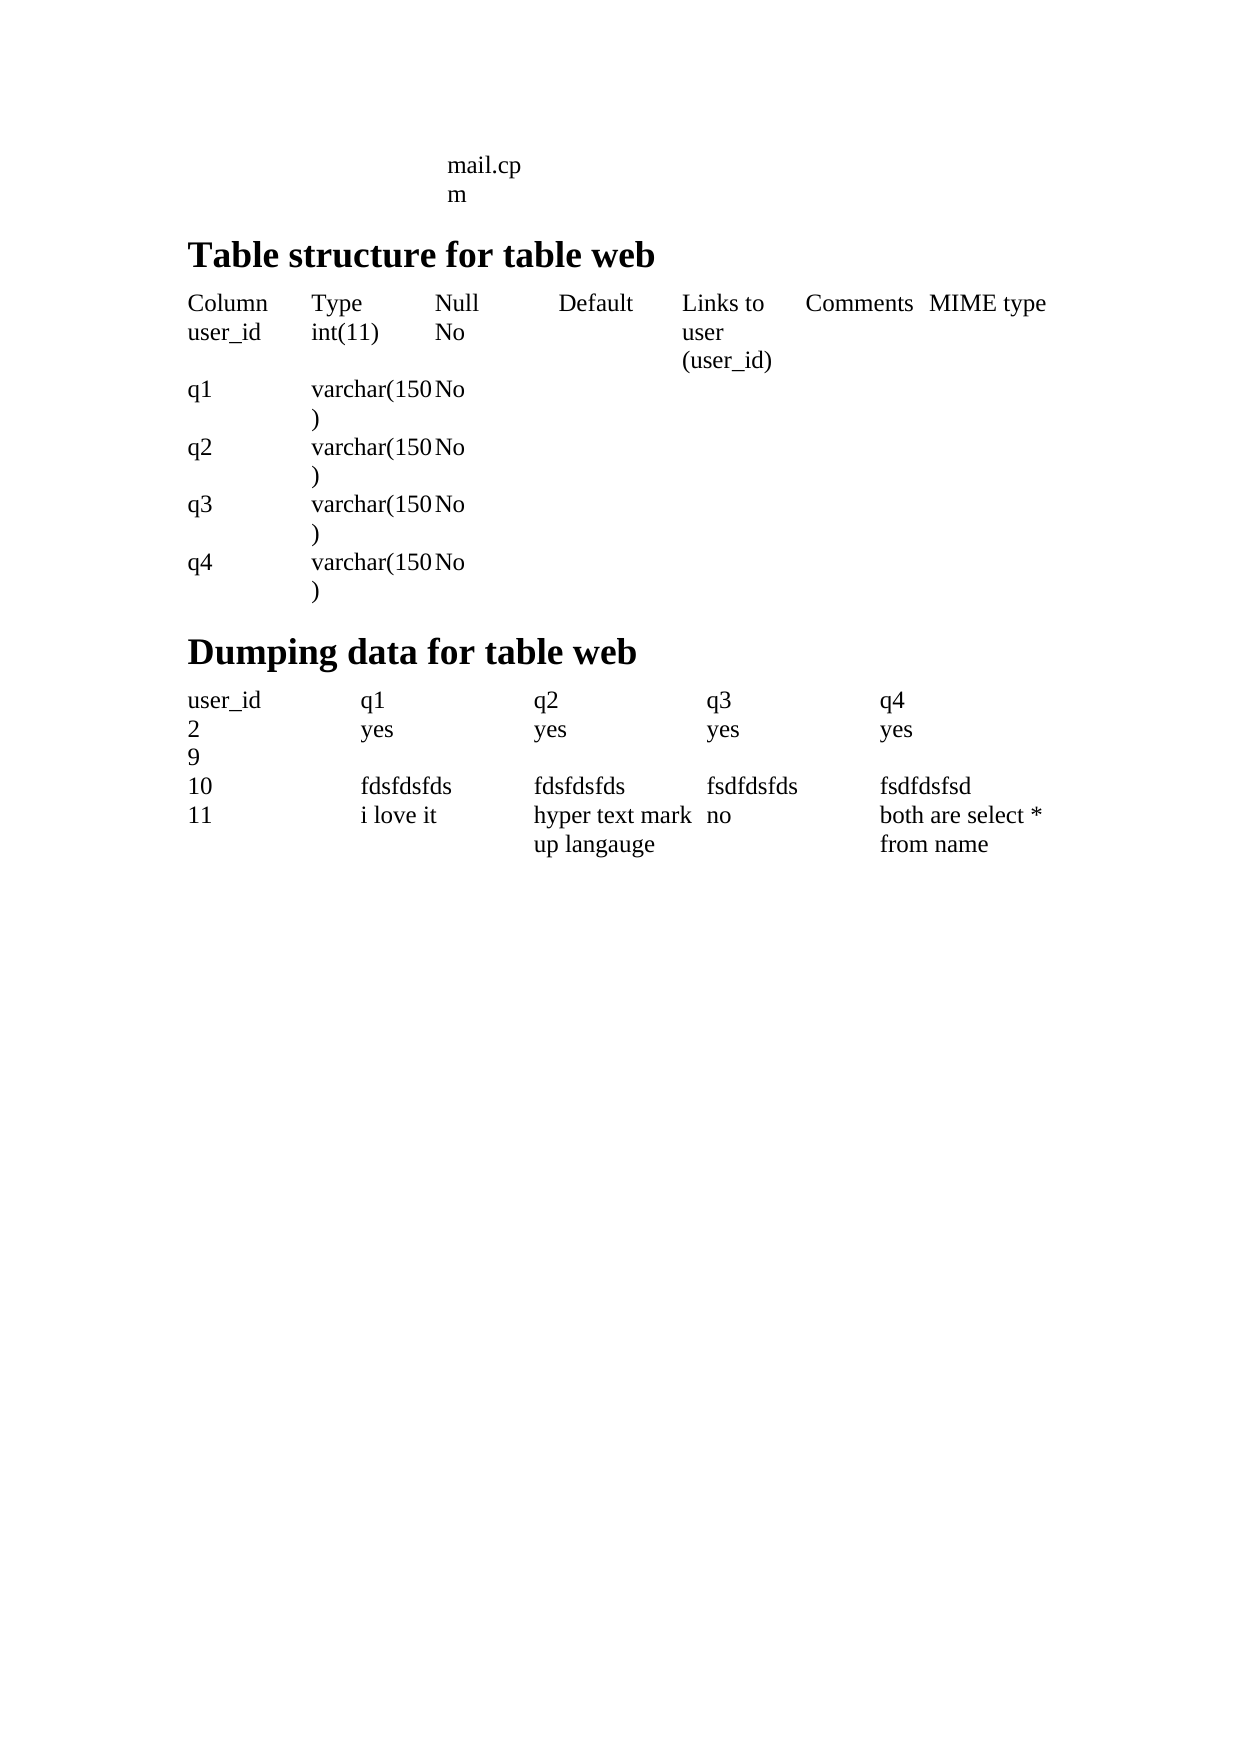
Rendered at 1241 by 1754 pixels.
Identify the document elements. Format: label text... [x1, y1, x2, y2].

table_cell [360, 743, 533, 771]
table_cell 2 [188, 714, 360, 742]
table_cell [188, 150, 274, 207]
table_cell 10 [188, 771, 360, 800]
table_cell [805, 547, 929, 604]
table_cell q1 [188, 374, 311, 432]
table_cell varchar(150) [311, 374, 434, 432]
table_cell [558, 374, 682, 432]
table_header Comments [805, 288, 929, 317]
table_cell [880, 150, 966, 207]
table_cell [880, 743, 1053, 771]
table_cell hyper text mark up langauge [534, 800, 706, 857]
table_cell [360, 150, 447, 207]
table_cell fsdfdsfsd [880, 771, 1053, 800]
table_cell [558, 489, 682, 547]
table_cell No [435, 374, 558, 432]
table_cell [805, 374, 929, 432]
table_cell [274, 150, 360, 207]
table_header Column [188, 288, 311, 317]
table_cell no [706, 800, 879, 857]
table_cell [793, 150, 879, 207]
table_cell [805, 489, 929, 547]
table_header MIME type [929, 288, 1053, 317]
table_header user_id [188, 685, 360, 714]
table_cell user (user_id) [682, 317, 805, 374]
table_cell [558, 547, 682, 604]
table_cell both are select * from name [880, 800, 1053, 857]
table_cell varchar(150) [311, 489, 434, 547]
table_header Null [435, 288, 558, 317]
table_cell mail.cpm [447, 150, 533, 207]
table_cell No [435, 317, 558, 374]
table_cell 11 [188, 800, 360, 857]
table_cell yes [360, 714, 533, 742]
table_cell [558, 432, 682, 489]
table_cell fdsfdsfds [534, 771, 706, 800]
table_cell No [435, 432, 558, 489]
table_header q4 [880, 685, 1053, 714]
table_cell [929, 317, 1053, 374]
table_cell q3 [188, 489, 311, 547]
table_cell q4 [188, 547, 311, 604]
table_header Links to [682, 288, 805, 317]
table_cell [682, 547, 805, 604]
table_cell [706, 743, 879, 771]
table_cell int(11) [311, 317, 434, 374]
table_header q2 [534, 685, 706, 714]
table_cell [682, 432, 805, 489]
table_cell [966, 150, 1053, 207]
table_cell yes [880, 714, 1053, 742]
table_header Type [311, 288, 434, 317]
table_cell [558, 317, 682, 374]
table_header q3 [706, 685, 879, 714]
table_cell [682, 374, 805, 432]
table_cell 9 [188, 743, 360, 771]
subtitle Dumping data for table web [187, 629, 1053, 672]
table_cell [682, 489, 805, 547]
table_cell [534, 150, 620, 207]
table_cell q2 [188, 432, 311, 489]
table_cell [534, 743, 706, 771]
subtitle Table structure for table web [187, 232, 1053, 276]
table_cell fdsfdsfds [360, 771, 533, 800]
table_cell i love it [360, 800, 533, 857]
table_cell varchar(150) [311, 432, 434, 489]
table_cell [805, 432, 929, 489]
table_header q1 [360, 685, 533, 714]
table_cell [620, 150, 706, 207]
table_cell [805, 317, 929, 374]
table_header Default [558, 288, 682, 317]
table_cell varchar(150) [311, 547, 434, 604]
table_cell fsdfdsfds [706, 771, 879, 800]
table_cell yes [706, 714, 879, 742]
table_cell [706, 150, 793, 207]
table_cell user_id [188, 317, 311, 374]
table_cell No [435, 547, 558, 604]
table_cell No [435, 489, 558, 547]
table_cell yes [534, 714, 706, 742]
